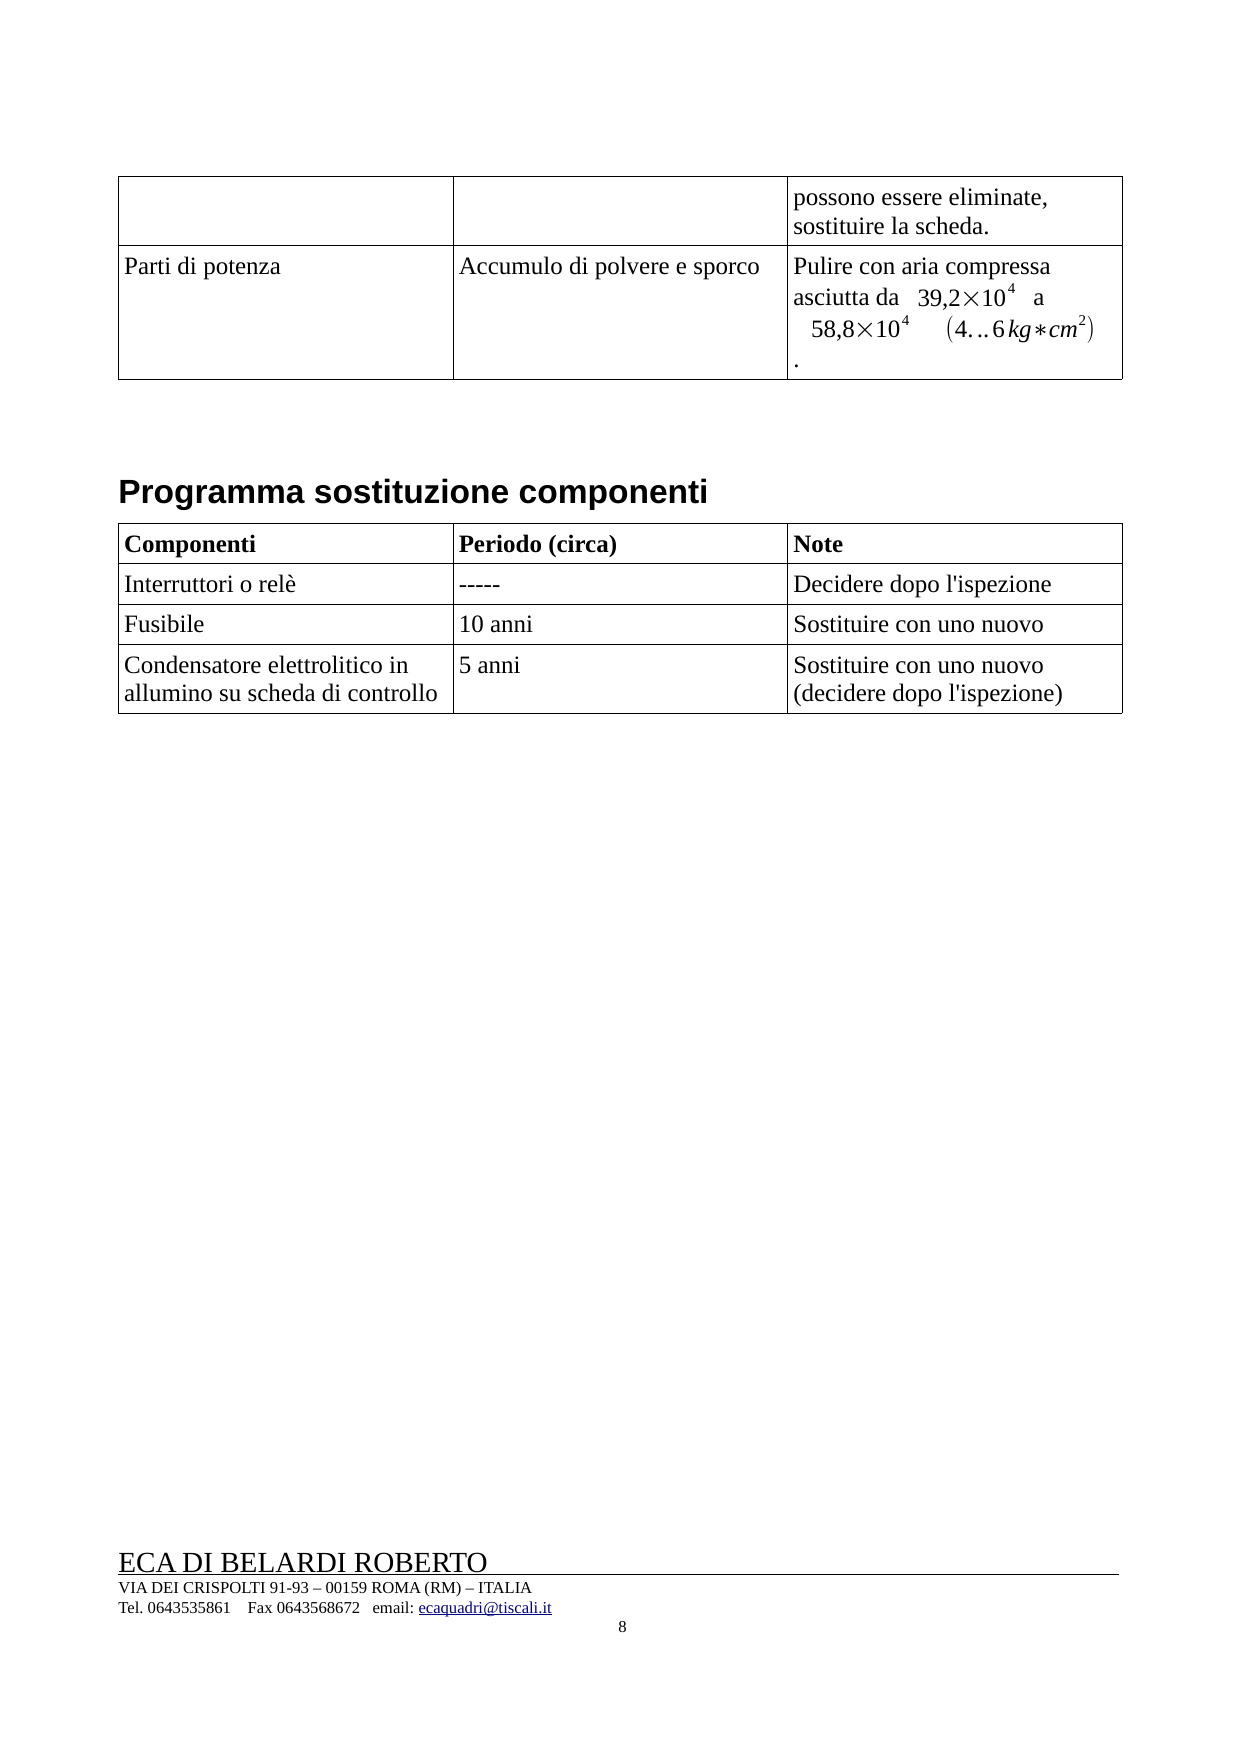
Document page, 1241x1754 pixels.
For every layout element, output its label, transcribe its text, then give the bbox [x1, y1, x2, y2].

table_cell Parti di potenza [119, 246, 453, 379]
table_header Componenti [119, 524, 453, 563]
table_cell Sostituire con uno nuovo (decidere dopo l'ispezione) [788, 645, 1122, 713]
table_cell Pulire con aria compressa asciutta daa. [788, 246, 1122, 379]
table_cell Condensatore elettrolitico in allumino su scheda di controllo [119, 645, 453, 713]
table_cell Interruttori o relè [119, 564, 453, 603]
table_cell Fusibile [119, 605, 453, 644]
table_cell [119, 177, 453, 245]
table_cell 5 anni [454, 645, 787, 713]
table_header Periodo (circa) [454, 524, 787, 563]
table_cell [454, 177, 787, 245]
table_cell Sostituire con uno nuovo [788, 605, 1122, 644]
table_cell 10 anni [454, 605, 787, 644]
table_cell Pulire con aria compressa asciutta daa. Se la polvere e l'olio non possono essere eliminate, sostituire la scheda. [788, 177, 1122, 245]
table_cell ----- [454, 564, 787, 603]
table_cell Accumulo di polvere e sporco [454, 246, 787, 379]
subtitle Programma sostituzione componenti [118, 472, 1122, 510]
table_cell Decidere dopo l'ispezione [788, 564, 1122, 603]
table_header Note [788, 524, 1122, 563]
